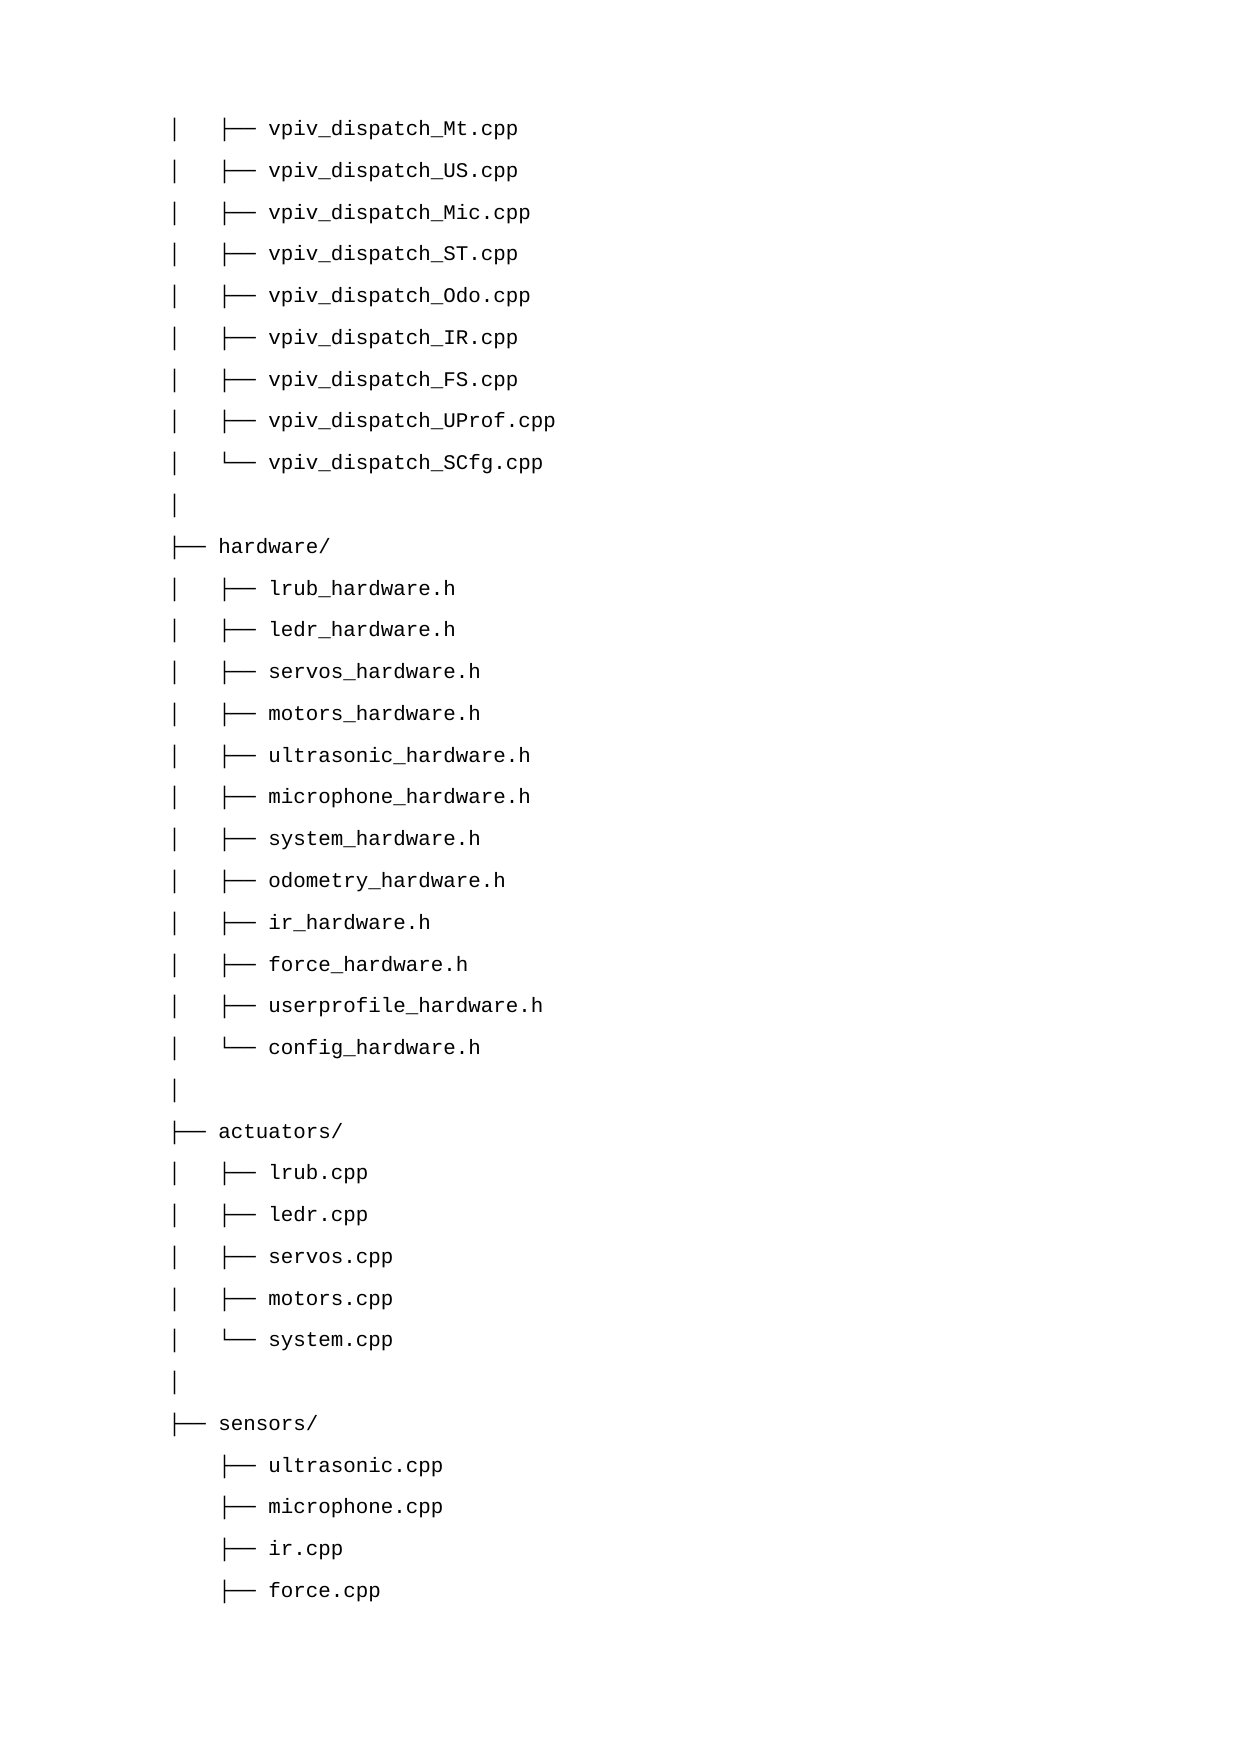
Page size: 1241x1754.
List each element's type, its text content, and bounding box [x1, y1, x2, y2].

text │ ├── vpiv_dispatch_US.cpp [175, 160, 224, 183]
text │ ├── userprofile_hardware.h [118, 995, 1122, 1019]
text │ [175, 1079, 1122, 1102]
text │ ├── ir_hardware.h [118, 912, 174, 935]
text ├── force.cpp [118, 1580, 1122, 1604]
text │ ├── vpiv_dispatch_FS.cpp [225, 369, 1122, 392]
text │ ├── lrub_hardware.h [225, 578, 1122, 601]
text │ ├── vpiv_dispatch_Mt.cpp [118, 118, 1122, 142]
text │ ├── motors.cpp [225, 1288, 1122, 1311]
text │ ├── motors_hardware.h [118, 703, 1122, 727]
text │ └── config_hardware.h [118, 1037, 1122, 1061]
text │ ├── ultrasonic_hardware.h [175, 745, 224, 768]
text │ ├── force_hardware.h [118, 953, 1122, 977]
text │ ├── ultrasonic_hardware.h [118, 745, 174, 768]
text │ ├── servos.cpp [118, 1246, 174, 1269]
text │ ├── vpiv_dispatch_UProf.cpp [118, 411, 1122, 434]
text ├── actuators/ [175, 1121, 1122, 1144]
text │ ├── vpiv_dispatch_US.cpp [225, 160, 1122, 183]
text ├── hardware/ [175, 536, 1122, 559]
text ├── ir.cpp [118, 1538, 1122, 1562]
text │ ├── vpiv_dispatch_Mic.cpp [118, 202, 174, 225]
text ├── ultrasonic.cpp [225, 1455, 1122, 1478]
text │ ├── ir_hardware.h [175, 912, 224, 935]
text ├── actuators/ [118, 1121, 174, 1144]
text │ ├── lrub_hardware.h [175, 578, 224, 601]
text │ ├── motors.cpp [118, 1288, 174, 1311]
text │ [118, 1079, 174, 1102]
text │ ├── ultrasonic_hardware.h [225, 745, 1122, 768]
text │ ├── lrub_hardware.h [118, 578, 174, 601]
text │ └── system.cpp [118, 1329, 1122, 1353]
text │ ├── servos.cpp [225, 1246, 1122, 1269]
text ├── hardware/ [118, 536, 174, 559]
text │ ├── vpiv_dispatch_Mic.cpp [175, 202, 224, 225]
text │ ├── vpiv_dispatch_ST.cpp [118, 243, 1122, 267]
text │ ├── servos.cpp [175, 1246, 224, 1269]
text │ ├── lrub.cpp [118, 1162, 1122, 1186]
text │ ├── vpiv_dispatch_FS.cpp [118, 369, 174, 392]
text ├── ultrasonic.cpp [118, 1455, 224, 1478]
text │ ├── vpiv_dispatch_FS.cpp [175, 369, 224, 392]
text │ ├── ir_hardware.h [225, 912, 1122, 935]
text │ ├── vpiv_dispatch_US.cpp [118, 160, 174, 183]
text │ ├── ledr_hardware.h [118, 619, 1122, 643]
text │ ├── odometry_hardware.h [118, 870, 1122, 894]
text │ ├── vpiv_dispatch_IR.cpp [118, 327, 1122, 351]
text │ ├── servos_hardware.h [118, 661, 1122, 685]
text │ ├── ledr.cpp [118, 1204, 1122, 1228]
text │ [118, 494, 1122, 518]
text ├── microphone.cpp [118, 1497, 1122, 1520]
text │ ├── system_hardware.h [118, 828, 1122, 852]
text ├── sensors/ [118, 1413, 1122, 1437]
text │ ├── vpiv_dispatch_Odo.cpp [118, 285, 1122, 309]
text │ └── vpiv_dispatch_SCfg.cpp [118, 452, 1122, 476]
text │ ├── vpiv_dispatch_Mic.cpp [225, 202, 1122, 225]
text │ ├── microphone_hardware.h [118, 786, 1122, 810]
text │ ├── motors.cpp [175, 1288, 224, 1311]
text │ [118, 1371, 1122, 1395]
